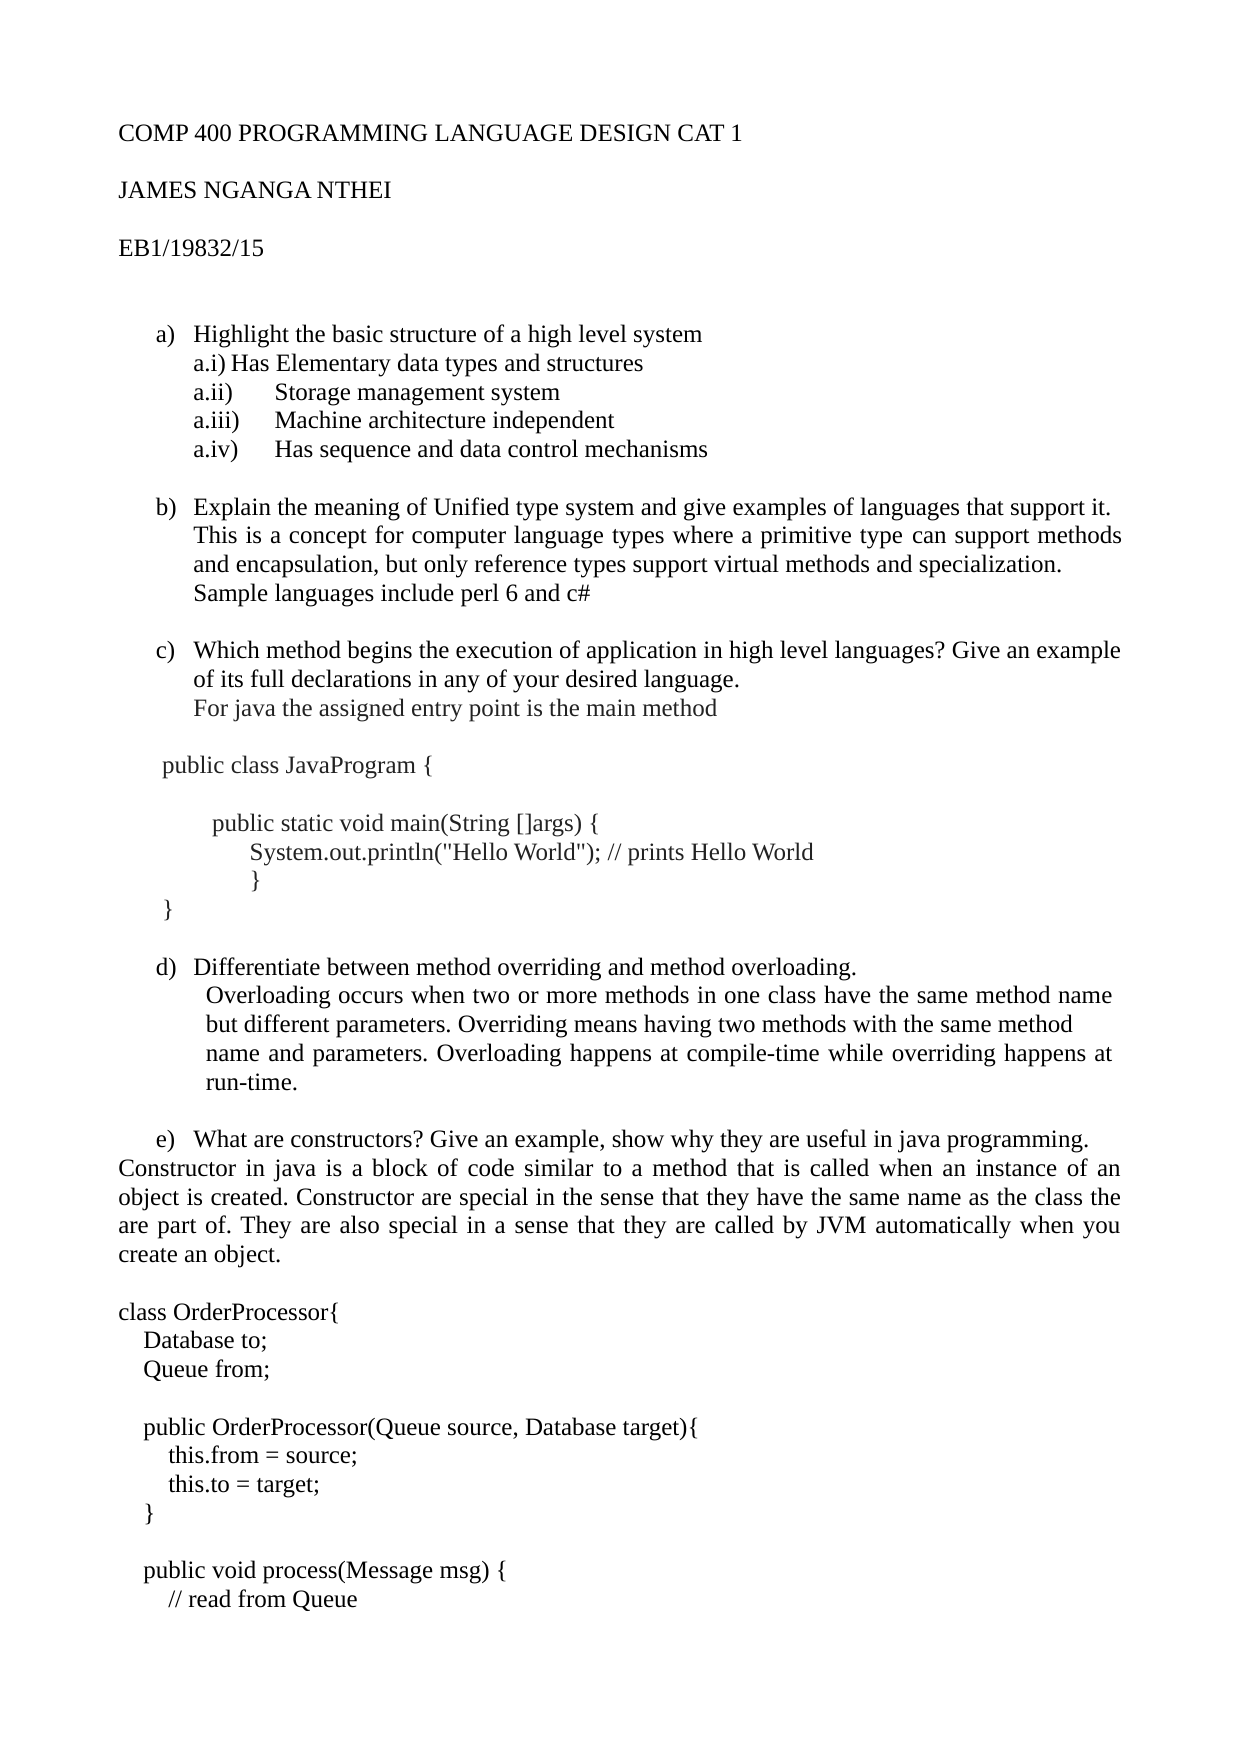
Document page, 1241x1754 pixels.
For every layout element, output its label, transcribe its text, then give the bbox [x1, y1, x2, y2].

list Has sequence and data control mechanisms [193, 434, 1122, 463]
text COMP 400 PROGRAMMING LANGUAGE DESIGN CAT 1 [118, 118, 1122, 147]
list Differentiate between method overriding and method overloading. [156, 952, 1122, 981]
text public OrderProcessor(Queue source, Database target){ [118, 1412, 1122, 1441]
text Overloading occurs when two or more methods in one class have the same method name but different parameters. Overriding means having two methods with the same method name and parameters. Overloading happens at compile-time while overriding happens at run-time. [118, 981, 1122, 1096]
list This is a concept for computer language types where a primitive type can support methods and encapsulation, but only reference types support virtual methods and specialization. [156, 521, 1122, 578]
text } [118, 1498, 1122, 1527]
text public static void main(String []args) { [118, 808, 1122, 837]
list Highlight the basic structure of a high level system [156, 319, 1122, 348]
text } [118, 866, 1122, 894]
list What are constructors? Give an example, show why they are useful in java programming. [156, 1124, 1122, 1153]
text Constructor in java is a block of code similar to a method that is called when an instance of an object is created. Constructor are special in the sense that they have the same name as the class the are part of. They are also special in a sense that they are called by JVM automatically when you create an object. [118, 1153, 1122, 1268]
text JAMES NGANGA NTHEI [118, 176, 1122, 204]
list Which method begins the execution of application in high level languages? Give an example of its full declarations in any of your desired language. [156, 636, 1122, 693]
list Sample languages include perl 6 and c# [156, 578, 1122, 607]
text } [118, 894, 1122, 923]
text Database to; [118, 1326, 1122, 1354]
list Has Elementary data types and structures [193, 348, 1122, 377]
text EB1/19832/15 [118, 233, 1122, 262]
list For java the assigned entry point is the main method [156, 693, 1122, 722]
text // read from Queue [118, 1584, 1122, 1613]
list Explain the meaning of Unified type system and give examples of languages that support it. [156, 492, 1122, 521]
list Machine architecture independent [193, 406, 1122, 434]
text this.to = target; [118, 1469, 1122, 1498]
text Queue from; [118, 1354, 1122, 1383]
text public class JavaProgram { [118, 751, 1122, 779]
list Storage management system [193, 377, 1122, 406]
text this.from = source; [118, 1441, 1122, 1469]
text class OrderProcessor{ [118, 1297, 1122, 1326]
text public void process(Message msg) { [118, 1556, 1122, 1584]
text System.out.println("Hello World"); // prints Hello World [118, 837, 1122, 866]
